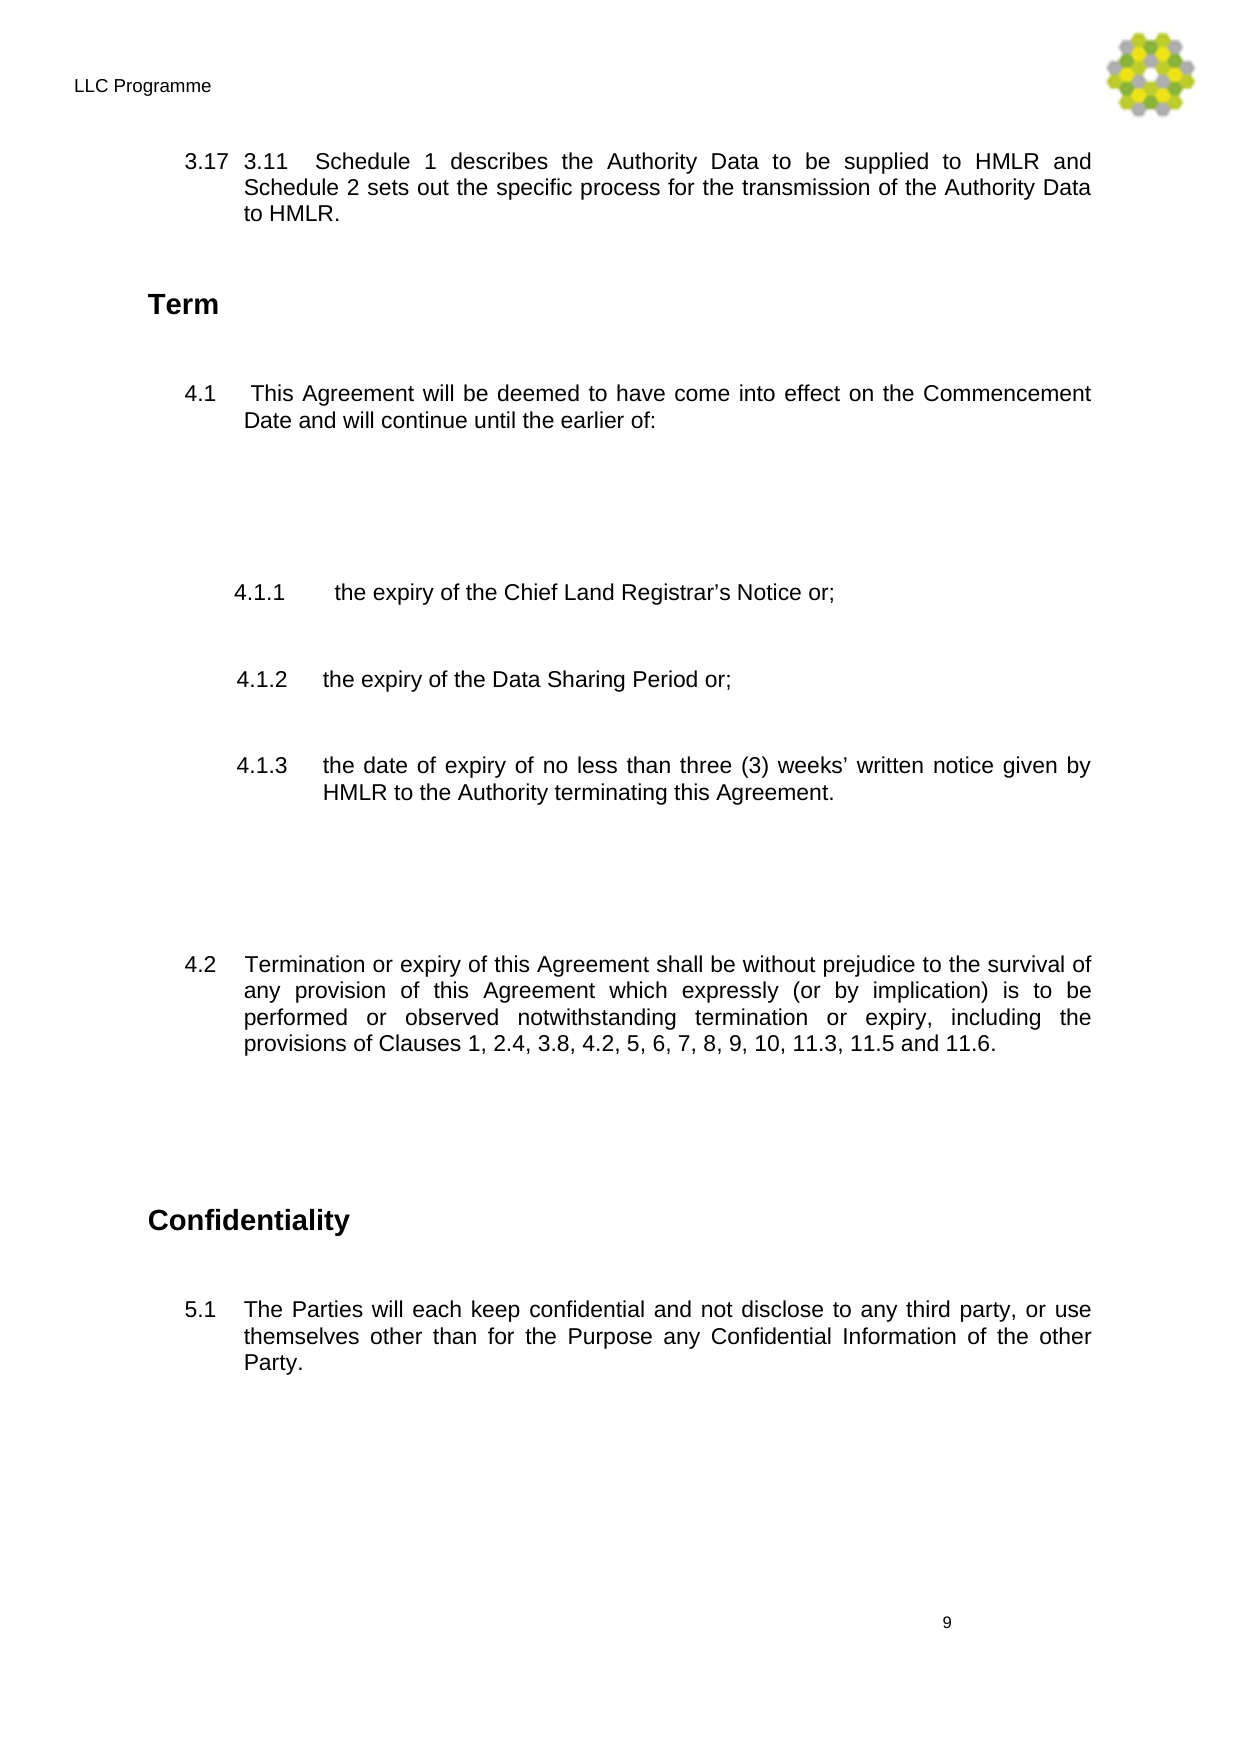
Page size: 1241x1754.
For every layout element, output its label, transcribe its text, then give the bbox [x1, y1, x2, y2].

subtitle 5.1 The Parties will each keep confidential and not disclose to any third party, or use themselves other than for the Purpose any Confidential Information of the other Party. [184, 1296, 1092, 1376]
subtitle 4.1.3 the date of expiry of no less than three (3) weeks’ written notice given by HMLR to the Authority terminating this Agreement. [236, 752, 1092, 805]
subtitle 4.1.2 the expiry of the Data Sharing Period or; [236, 666, 1092, 692]
subtitle Confidentiality [148, 1203, 1092, 1236]
subtitle 4.1.1 the expiry of the Chief Land Registrar’s Notice or; [148, 579, 1092, 606]
subtitle 3.11 Schedule 1 describes the Authority Data to be supplied to HMLR and Schedule 2 sets out the specific process for the transmission of the Authority Data to HMLR. [184, 148, 1092, 227]
subtitle 4.1 This Agreement will be deemed to have come into effect on the Commencement Date and will continue until the earlier of: [184, 380, 1092, 433]
subtitle 4.2 Termination or expiry of this Agreement shall be without prejudice to the survival of any provision of this Agreement which expressly (or by implication) is to be performed or observed notwithstanding termination or expiry, including the provisions of Clauses 1, 2.4, 3.8, 4.2, 5, 6, 7, 8, 9, 10, 11.3, 11.5 and 11.6. [184, 951, 1092, 1057]
subtitle Term [148, 287, 1092, 320]
